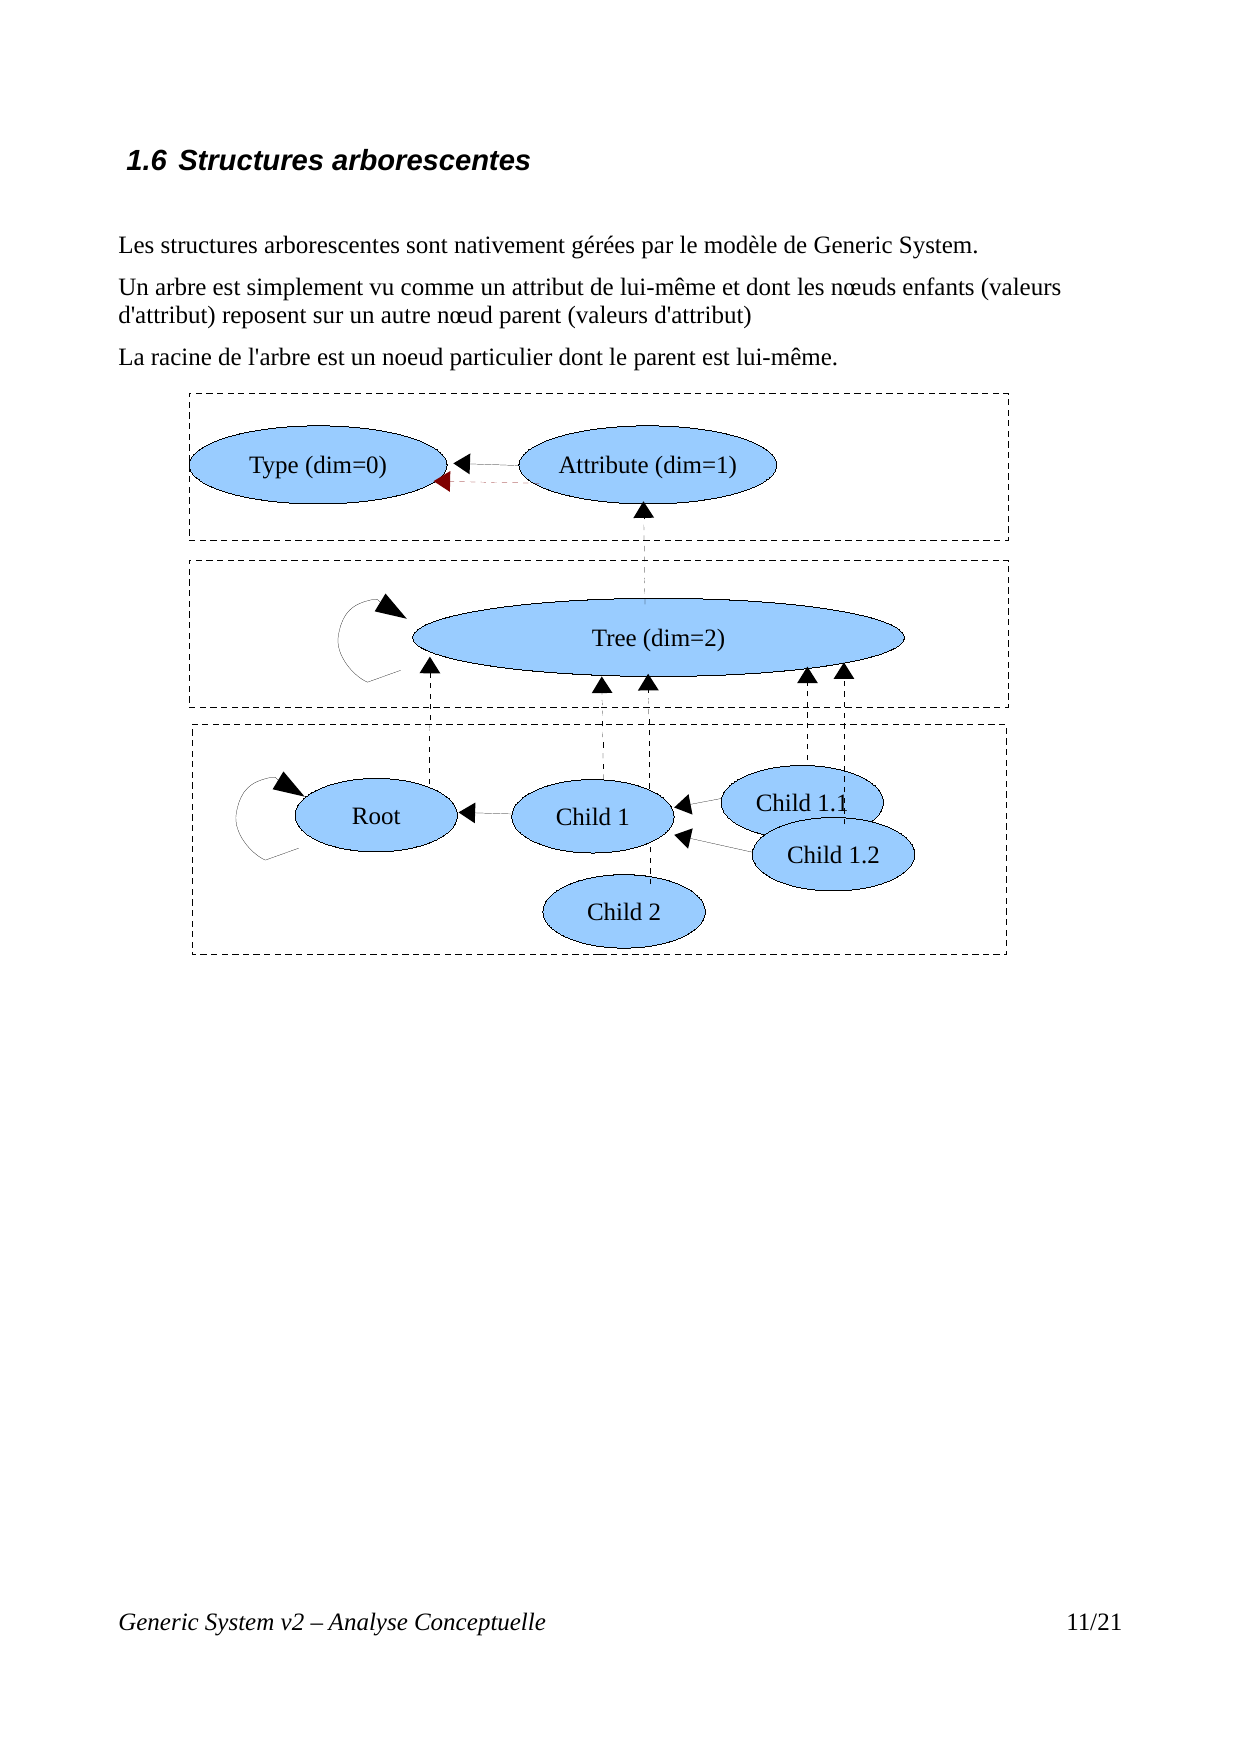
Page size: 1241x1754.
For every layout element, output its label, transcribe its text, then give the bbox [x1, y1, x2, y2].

text Un arbre est simplement vu comme un attribut de lui-même et dont les nœuds enfants (valeurs d'attribut) reposent sur un autre nœud parent (valeurs d'attribut) [118, 272, 1122, 329]
text Les structures arborescentes sont nativement gérées par le modèle de Generic System. [118, 230, 1122, 259]
text La racine de l'arbre est un noeud particulier dont le parent est lui-même. [118, 342, 1122, 370]
subtitle Structures arborescentes [118, 143, 1122, 177]
